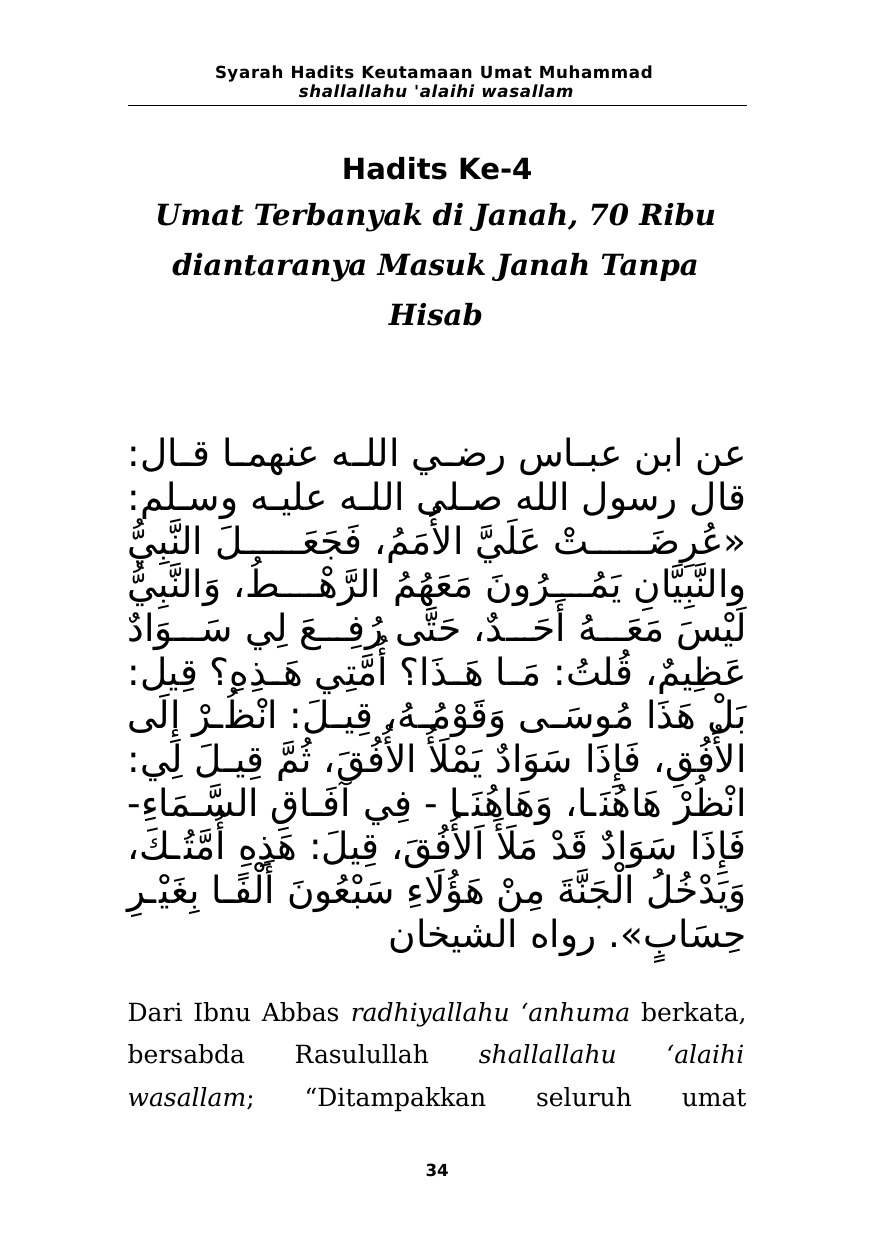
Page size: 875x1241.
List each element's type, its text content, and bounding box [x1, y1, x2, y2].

text Dari Ibnu Abbas radhiyallahu ‘anhuma berkata, bersabda Rasulullah shallallahu ‘alaihi wasallam; “Ditampakkan seluruh umat [127, 998, 747, 1112]
text Umat Terbanyak di Janah, 70 Ribu diantaranya Masuk Janah Tanpa Hisab [127, 198, 747, 332]
text عن ابن عباس رضي الله عنهما قال: قال رسول الله صلى الله عليه وسلم: «عُرِضَتْ عَلَيَّ الأُمَمُ، فَجَعَلَ النَّبِيُّ والنَّبِيَّانِ يَمُرُونَ مَعَهُمُ الرَّهْطُ، وَالنَّبِيُّ لَيْسَ مَعَهُ أَحَدٌ، حَتَّى رُفِعَ لِي سَوَادٌ عَظِيمٌ، قُلتُ: مَا هَذَا؟ أُمَّتِي هَذِهِ؟ قِيل: بَلْ هَذَا مُوسَى وَقَوْمُهُ، قِيلَ: انْظُرْ إِلَى الأُفُقِ، فَإِذَا سَوَادٌ يَمْلَأُ الأُفُقَ، ثُمَّ قِيلَ لِي: انْظُرْ هَاهُنَا، وَهَاهُنَا - فِي آفَاقِ السَّمَاءِ- فَإِذَا سَوَادٌ قَدْ مَلَأَ اَلأُفُقَ، قِيلَ: هَذِهِ أُمَّتُكَ، وَيَدْخُلُ الْجَنَّةَ مِنْ هَؤُلَاءِ سَبْعُونَ أَلْفًا بِغَيْرِ حِسَابٍ». رواه الشيخان [127, 432, 747, 956]
subtitle Hadits Ke-4 [127, 155, 747, 186]
